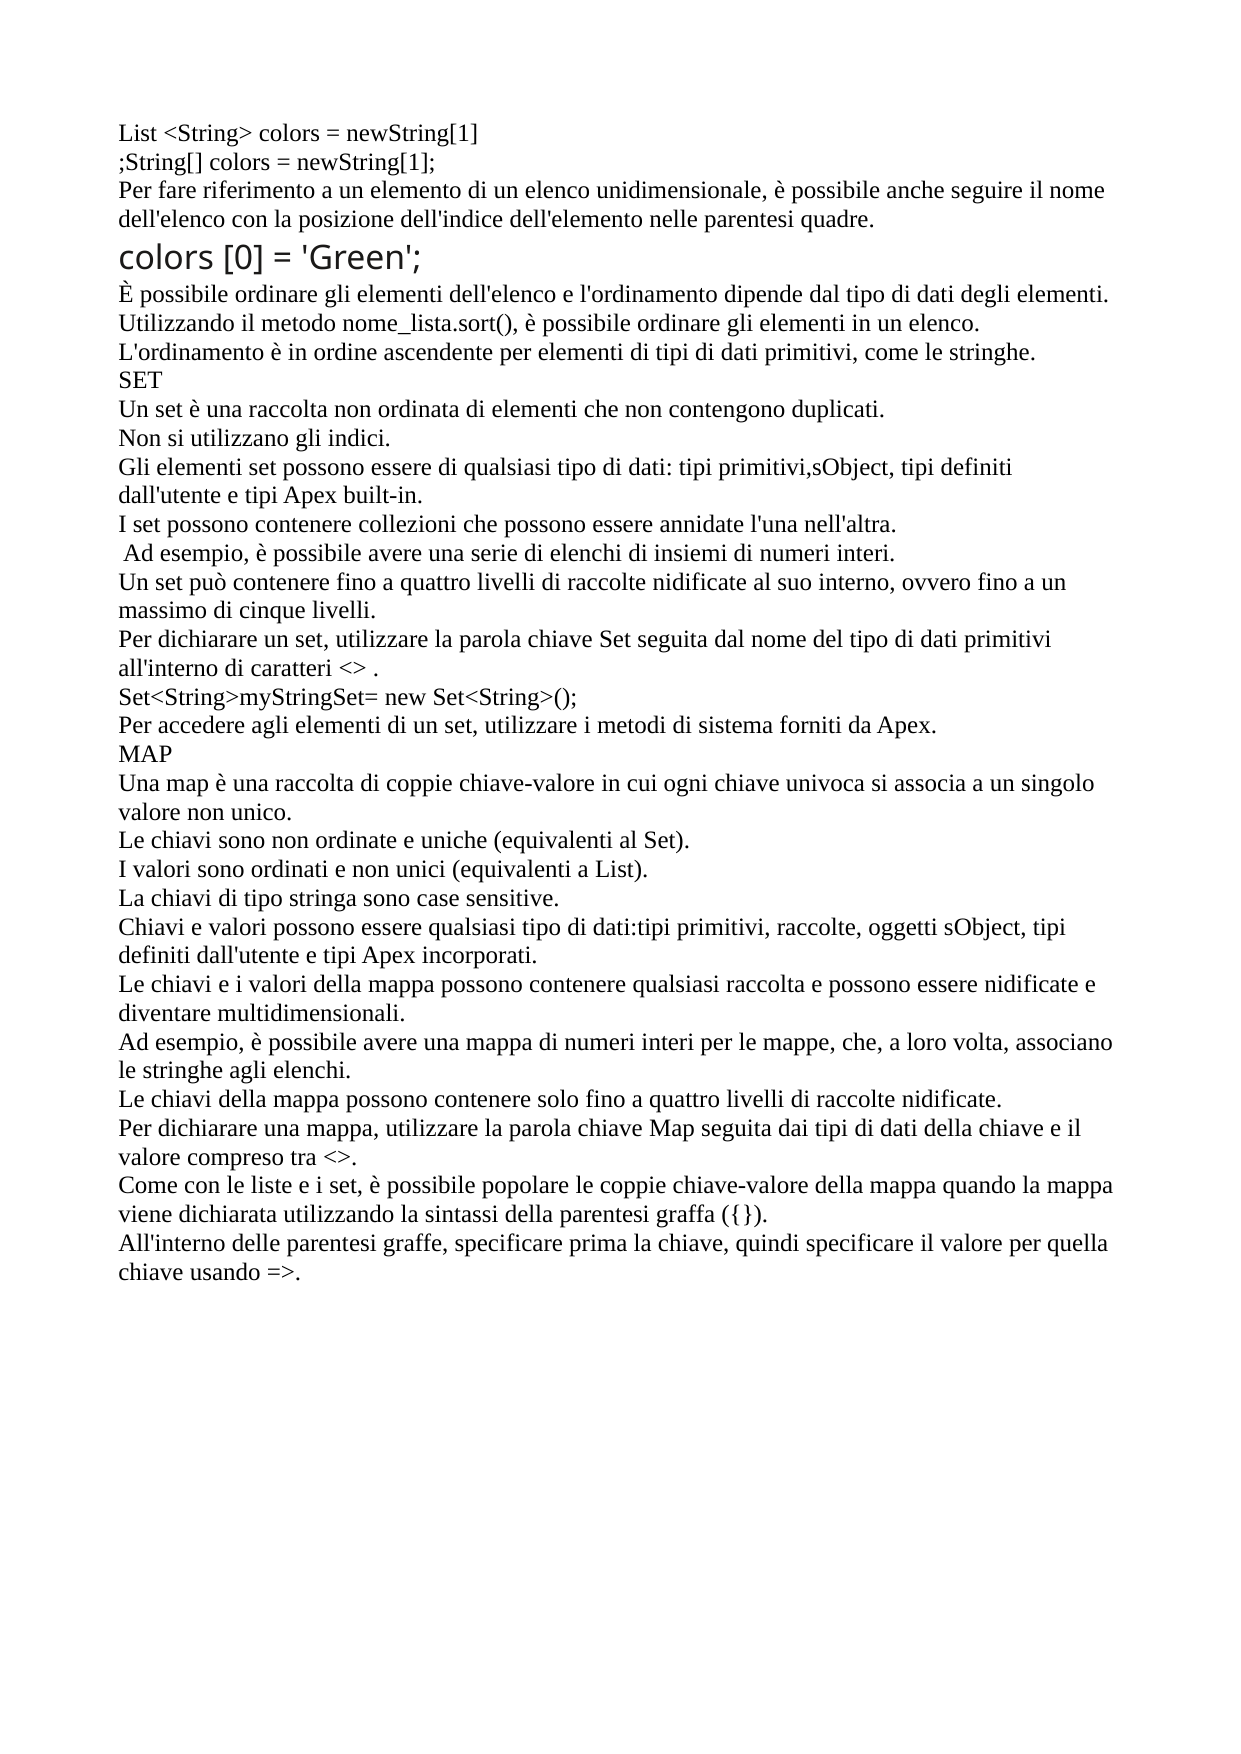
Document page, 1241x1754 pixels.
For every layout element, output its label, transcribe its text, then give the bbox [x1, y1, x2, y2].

text colors [0] = 'Green'; [118, 233, 1122, 279]
text Ad esempio, è possibile avere una serie di elenchi di insiemi di numeri interi. [118, 538, 1122, 567]
text Come con le liste e i set, è possibile popolare le coppie chiave-valore della mappa quando la mappa viene dichiarata utilizzando la sintassi della parentesi graffa ({}). [118, 1170, 1122, 1228]
text Le chiavi della mappa possono contenere solo fino a quattro livelli di raccolte nidificate. [118, 1084, 1122, 1113]
text List <String> colors = newString[1] [118, 118, 1122, 147]
text Le chiavi sono non ordinate e uniche (equivalenti al Set). [118, 825, 1122, 854]
text Gli elementi set possono essere di qualsiasi tipo di dati: tipi primitivi,sObject, tipi definiti dall'utente e tipi Apex built-in. [118, 452, 1122, 509]
text È possibile ordinare gli elementi dell'elenco e l'ordinamento dipende dal tipo di dati degli elementi. [118, 279, 1122, 308]
text Non si utilizzano gli indici. [118, 423, 1122, 452]
text Per dichiarare un set, utilizzare la parola chiave Set seguita dal nome del tipo di dati primitivi all'interno di caratteri <> . [118, 624, 1122, 682]
text Ad esempio, è possibile avere una mappa di numeri interi per le mappe, che, a loro volta, associano le stringhe agli elenchi. [118, 1027, 1122, 1084]
text Le chiavi e i valori della mappa possono contenere qualsiasi raccolta e possono essere nidificate e diventare multidimensionali. [118, 969, 1122, 1027]
text Per dichiarare una mappa, utilizzare la parola chiave Map seguita dai tipi di dati della chiave e il valore compreso tra <>. [118, 1113, 1122, 1170]
text Una map è una raccolta di coppie chiave-valore in cui ogni chiave univoca si associa a un singolo valore non unico. [118, 768, 1122, 825]
text I set possono contenere collezioni che possono essere annidate l'una nell'altra. [118, 509, 1122, 538]
text Set<String>myStringSet= new Set<String>(); [118, 682, 1122, 710]
text Per accedere agli elementi di un set, utilizzare i metodi di sistema forniti da Apex. [118, 710, 1122, 739]
text SET [118, 365, 1122, 394]
text MAP [118, 739, 1122, 768]
text La chiavi di tipo stringa sono case sensitive. [118, 883, 1122, 912]
text Chiavi e valori possono essere qualsiasi tipo di dati:tipi primitivi, raccolte, oggetti sObject, tipi definiti dall'utente e tipi Apex incorporati. [118, 912, 1122, 969]
text Utilizzando il metodo nome_lista.sort(), è possibile ordinare gli elementi in un elenco. [118, 308, 1122, 337]
text Per fare riferimento a un elemento di un elenco unidimensionale, è possibile anche seguire il nome dell'elenco con la posizione dell'indice dell'elemento nelle parentesi quadre. [118, 176, 1122, 233]
text ;String[] colors = newString[1]; [118, 147, 1122, 176]
text I valori sono ordinati e non unici (equivalenti a List). [118, 854, 1122, 883]
text Un set può contenere fino a quattro livelli di raccolte nidificate al suo interno, ovvero fino a un massimo di cinque livelli. [118, 567, 1122, 624]
text L'ordinamento è in ordine ascendente per elementi di tipi di dati primitivi, come le stringhe. [118, 337, 1122, 365]
text Un set è una raccolta non ordinata di elementi che non contengono duplicati. [118, 394, 1122, 423]
text All'interno delle parentesi graffe, specificare prima la chiave, quindi specificare il valore per quella chiave usando =>. [118, 1228, 1122, 1285]
